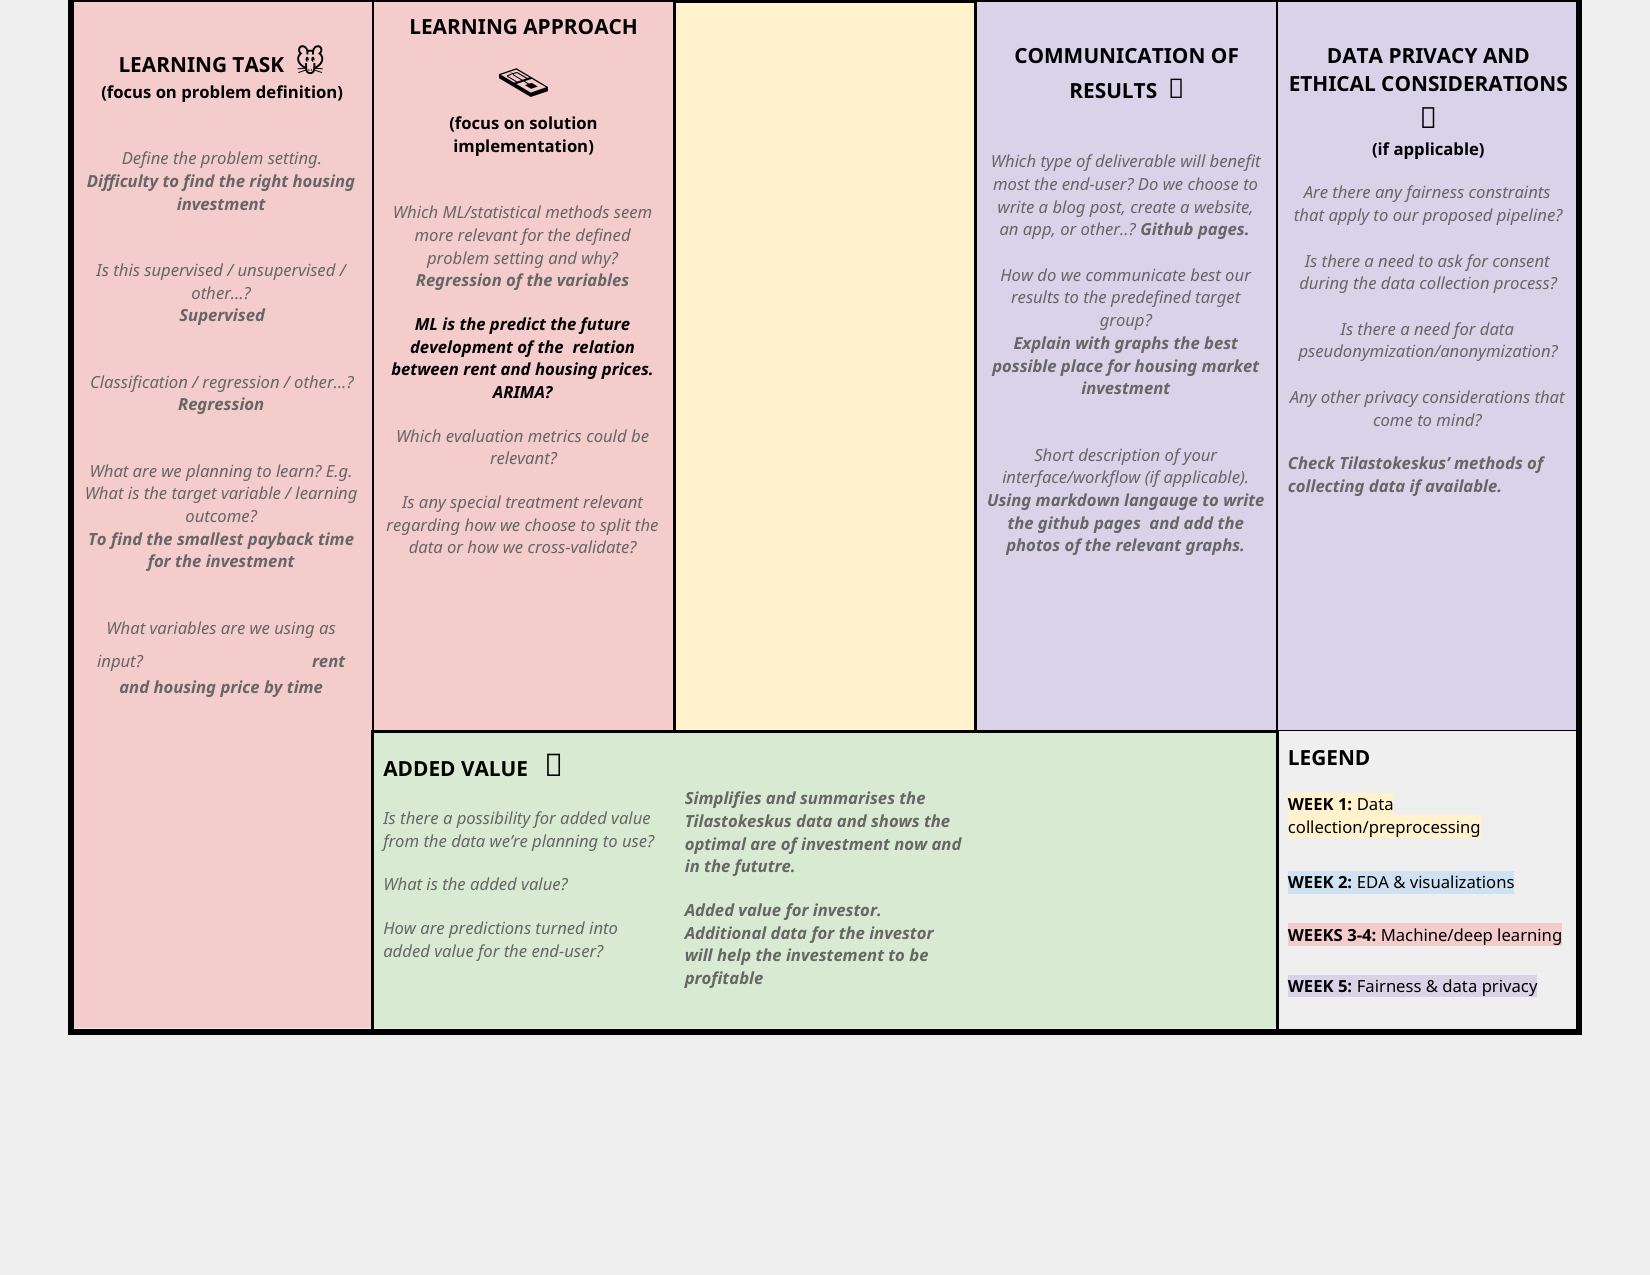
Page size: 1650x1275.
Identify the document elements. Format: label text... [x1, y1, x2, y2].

table_cell ADDED VALUE 🎁 Is there a possibility for added value from the data we’re planning to use? What is the added value? How are predictions turned into added value for the end-user? [374, 733, 674, 1028]
table_cell LEGEND WEEK 1: Data collection/preprocessing WEEK 2: EDA & visualizations WEEKS 3-4: Machine/deep learning WEEK 5: Fairness & data privacy [1279, 731, 1576, 1028]
table_cell Simplifies and summarises the Tilastokeskus data and shows the optimal are of investment now and in the fututre. Added value for investor. Additional data for the investor will help the investement to be profitable [674, 733, 976, 1028]
table_cell [976, 733, 1276, 1028]
table_cell LEARNING APPROACH 🪤 (focus on solution implementation) Which ML/statistical methods seem more relevant for the defined problem setting and why? Regression of the variables ML is the predict the future development of the relation between rent and housing prices. ARIMA? Which evaluation metrics could be relevant? Is any special treatment relevant regarding how we choose to split the data or how we cross-validate? [374, 2, 673, 730]
table_cell [676, 3, 974, 730]
table_cell DATA PRIVACY AND ETHICAL CONSIDERATIONS 🔐 (if applicable) Are there any fairness constraints that apply to our proposed pipeline? Is there a need to ask for consent during the data collection process? Is there a need for data pseudonymization/anonymization? Any other privacy considerations that come to mind? Check Tilastokeskus’ methods of collecting data if available. [1278, 2, 1576, 730]
table_cell LEARNING TASK 🐭 (focus on problem definition) Define the problem setting. Difficulty to find the right housing investment Is this supervised / unsupervised / other…? Supervised Classification / regression / other…? Regression What are we planning to learn? E.g. What is the target variable / learning outcome? To find the smallest payback time for the investment What variables are we using as input? rent and housing price by time [74, 2, 372, 730]
table_cell COMMUNICATION OF RESULTS 📢 Which type of deliverable will benefit most the end-user? Do we choose to write a blog post, create a website, an app, or other..? Github pages. How do we communicate best our results to the predefined target group? Explain with graphs the best possible place for housing market investment Short description of your interface/workflow (if applicable). Using markdown langauge to write the github pages and add the photos of the relevant graphs. [977, 2, 1276, 730]
table_cell [74, 730, 371, 1028]
